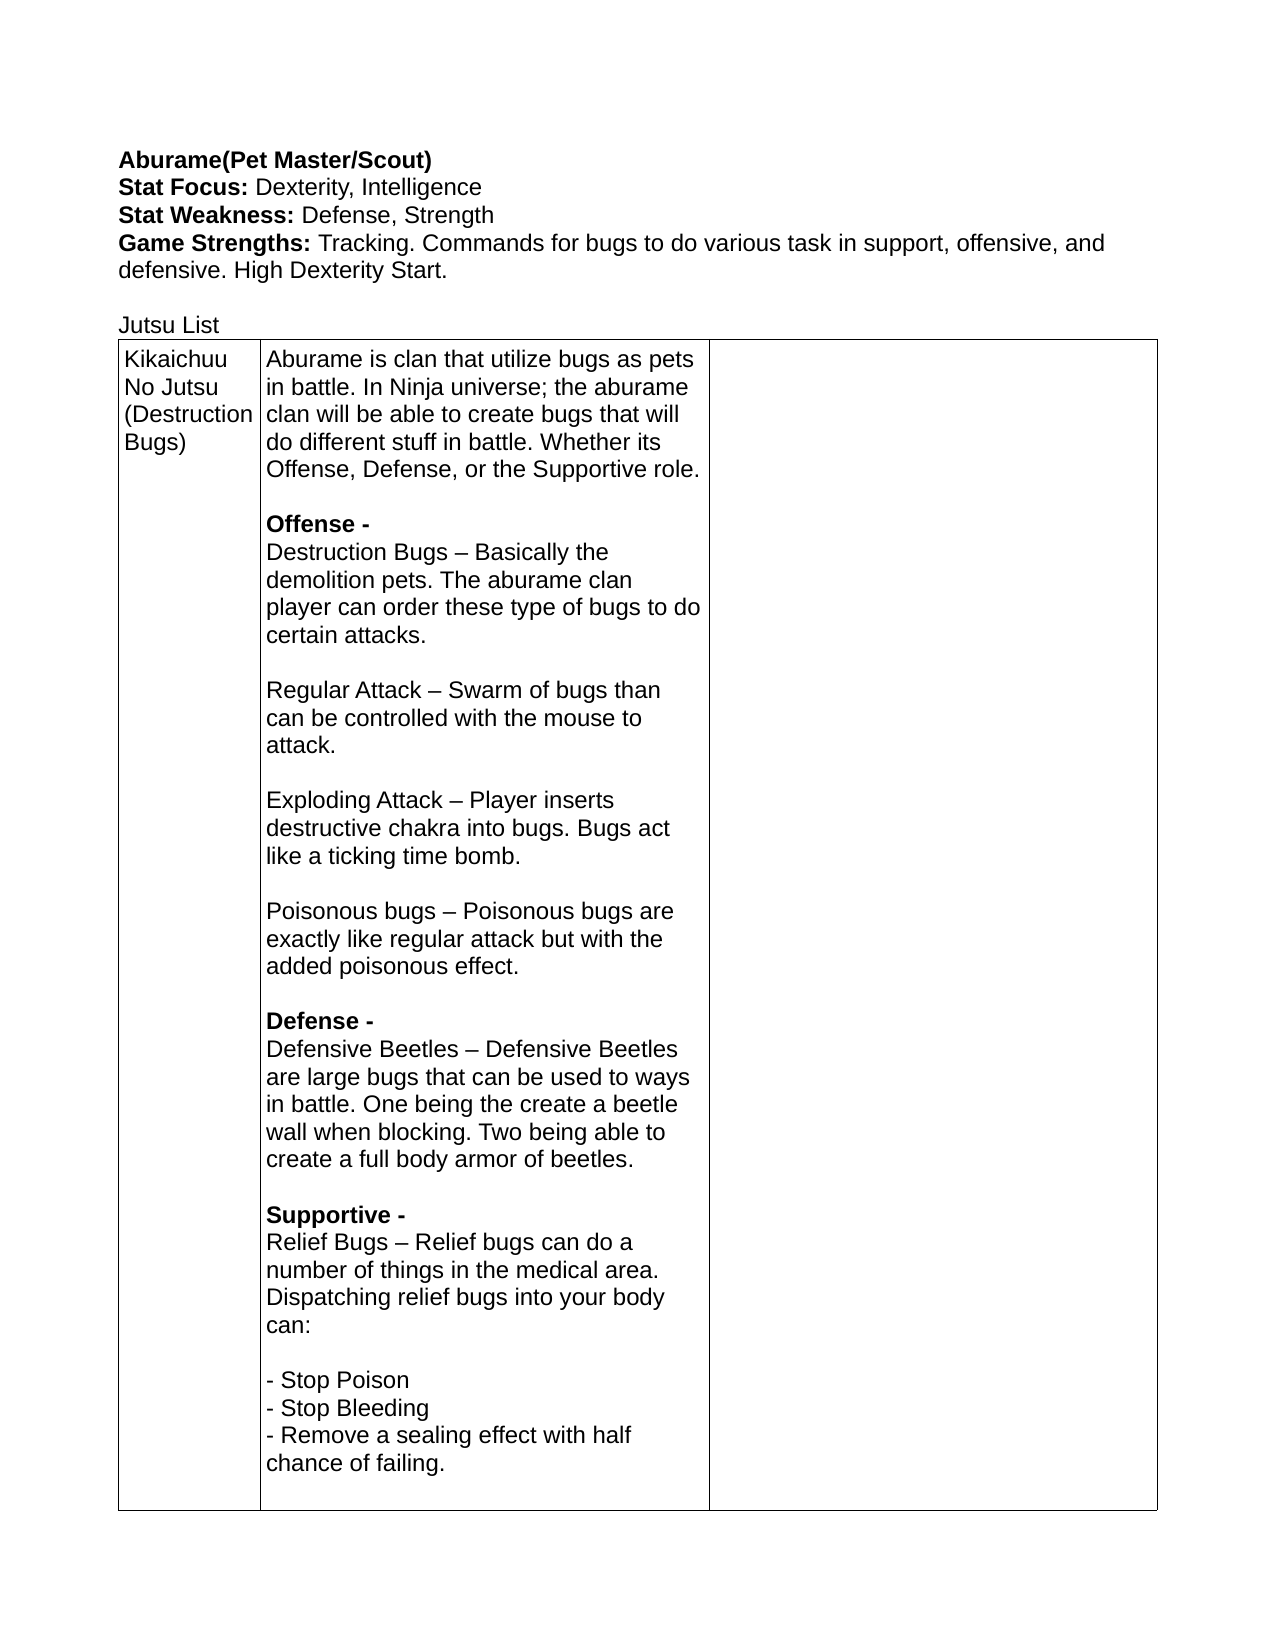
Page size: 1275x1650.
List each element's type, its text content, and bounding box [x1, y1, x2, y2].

text Stat Focus: Dexterity, Intelligence [118, 173, 1157, 201]
table_header [710, 340, 1157, 1510]
table_header Aburame is clan that utilize bugs as pets in battle. In Ninja universe; the aburame clan will be able to create bugs that will do different stuff in battle. Whether its Offense, Defense, or the Supportive role. Offense - Destruction Bugs – Basically the demolition pets. The aburame clan player can order these type of bugs to do certain attacks. Regular Attack – Swarm of bugs than can be controlled with the mouse to attack. Exploding Attack – Player inserts destructive chakra into bugs. Bugs act like a ticking time bomb. Poisonous bugs – Poisonous bugs are exactly like regular attack but with the added poisonous effect. Defense - Defensive Beetles – Defensive Beetles are large bugs that can be used to ways in battle. One being the create a beetle wall when blocking. Two being able to create a full body armor of beetles. Supportive - Relief Bugs – Relief bugs can do a number of things in the medical area. Dispatching relief bugs into your body can: - Stop Poison - Stop Bleeding - Remove a sealing effect with half chance of failing. [261, 340, 709, 1510]
text Stat Weakness: Defense, Strength [118, 201, 1157, 228]
text Aburame(Pet Master/Scout) [118, 146, 1157, 173]
text Jutsu List [118, 311, 1157, 339]
text Game Strengths: Tracking. Commands for bugs to do various task in support, offensive, and defensive. High Dexterity Start. [118, 228, 1157, 284]
table_header Kikaichuu No Jutsu (Destruction Bugs) [119, 340, 260, 1510]
